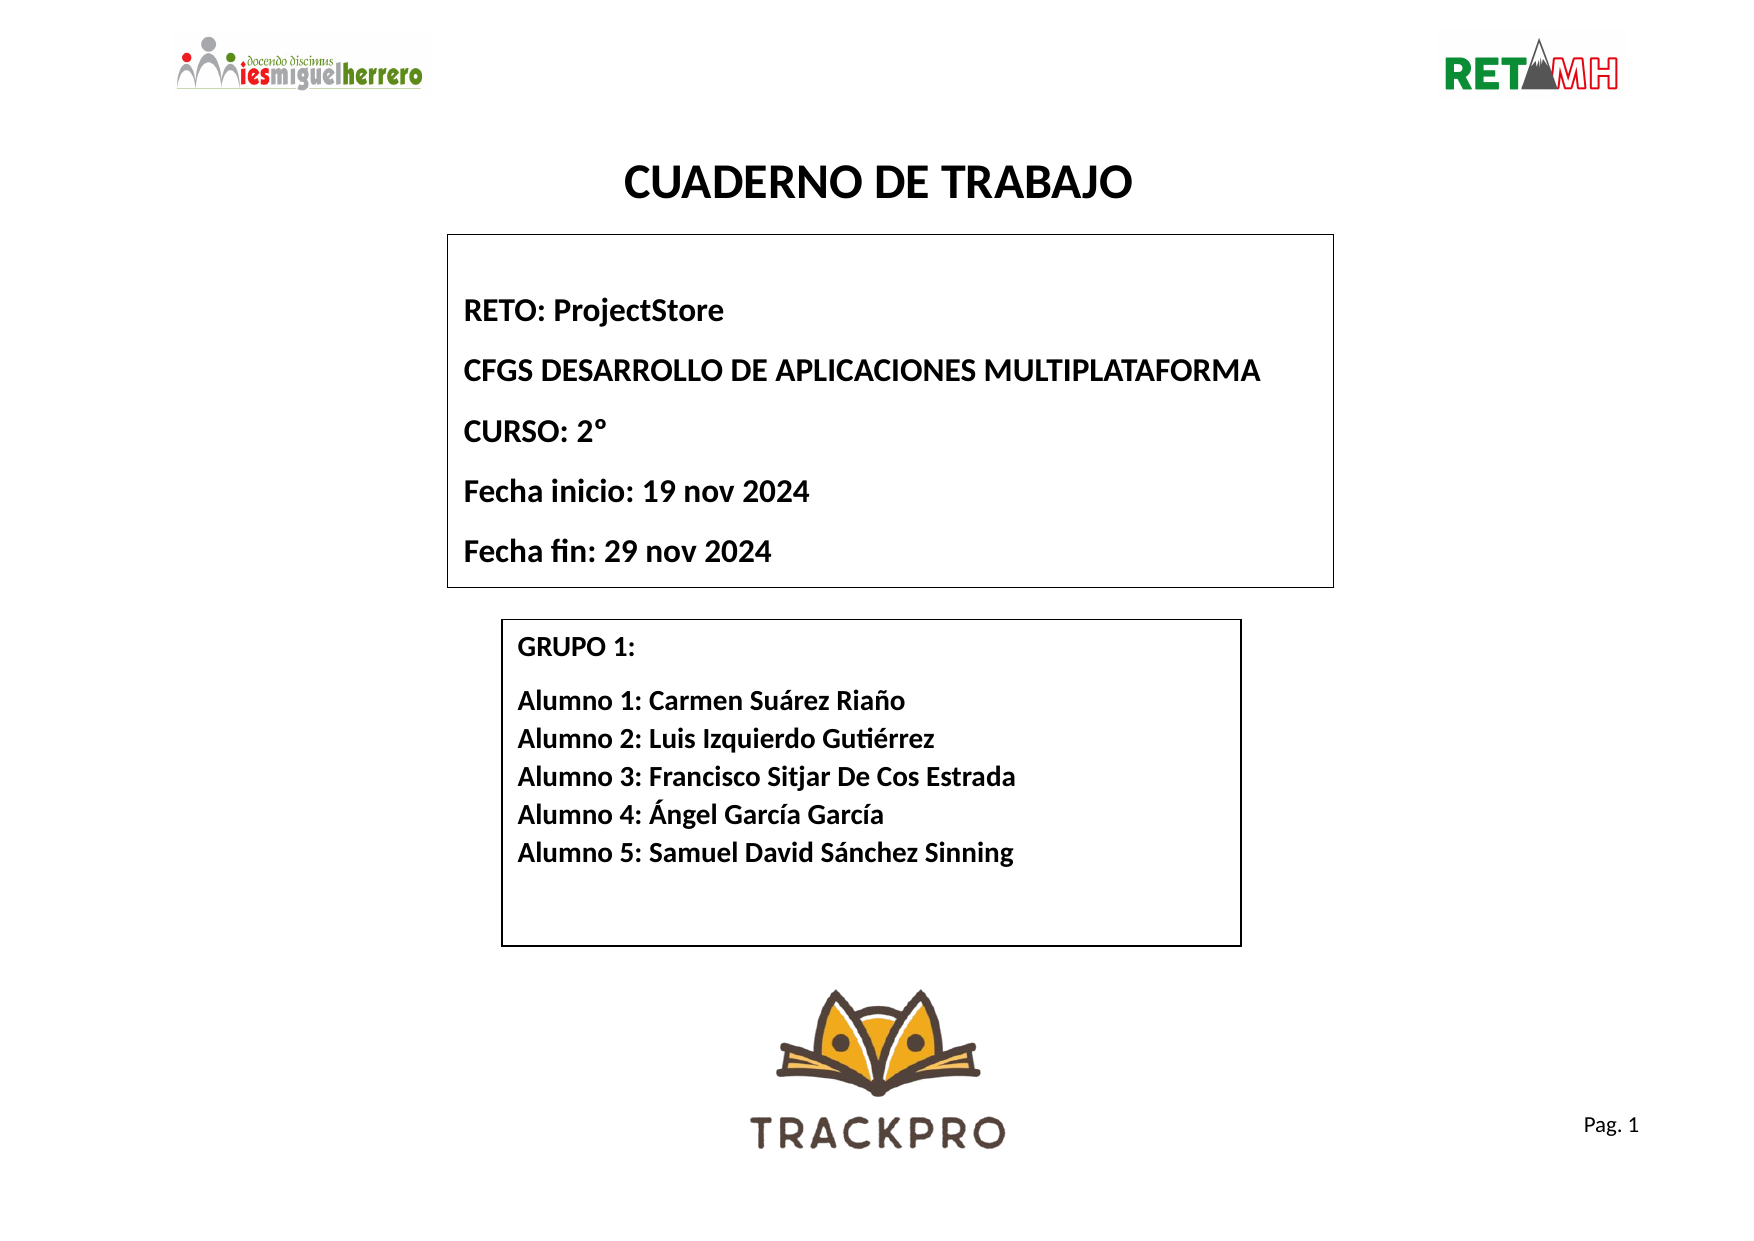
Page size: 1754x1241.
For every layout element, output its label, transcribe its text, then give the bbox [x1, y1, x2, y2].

text RETO: ProjectStore [463, 289, 1318, 330]
text Alumno 4: Ángel García García [517, 796, 1225, 832]
text GRUPO 1: [517, 628, 1225, 663]
text Fecha fin: 29 nov 2024 [463, 530, 1318, 571]
text CURSO: 2º [463, 409, 1318, 450]
text CUADERNO DE TRABAJO [118, 150, 1639, 211]
text CFGS DESARROLLO DE APLICACIONES MULTIPLATAFORMA [463, 349, 1318, 390]
picture [172, 32, 431, 96]
text Alumno 2: Luis Izquierdo Gutiérrez [517, 720, 1225, 756]
picture [713, 952, 1039, 1196]
text Alumno 5: Samuel David Sánchez Sinning [517, 834, 1225, 870]
text Alumno 3: Francisco Sitjar De Cos Estrada [517, 758, 1225, 794]
picture [1436, 28, 1627, 99]
text Fecha inicio: 19 nov 2024 [463, 470, 1318, 511]
text Alumno 1: Carmen Suárez Riaño [517, 682, 1225, 718]
